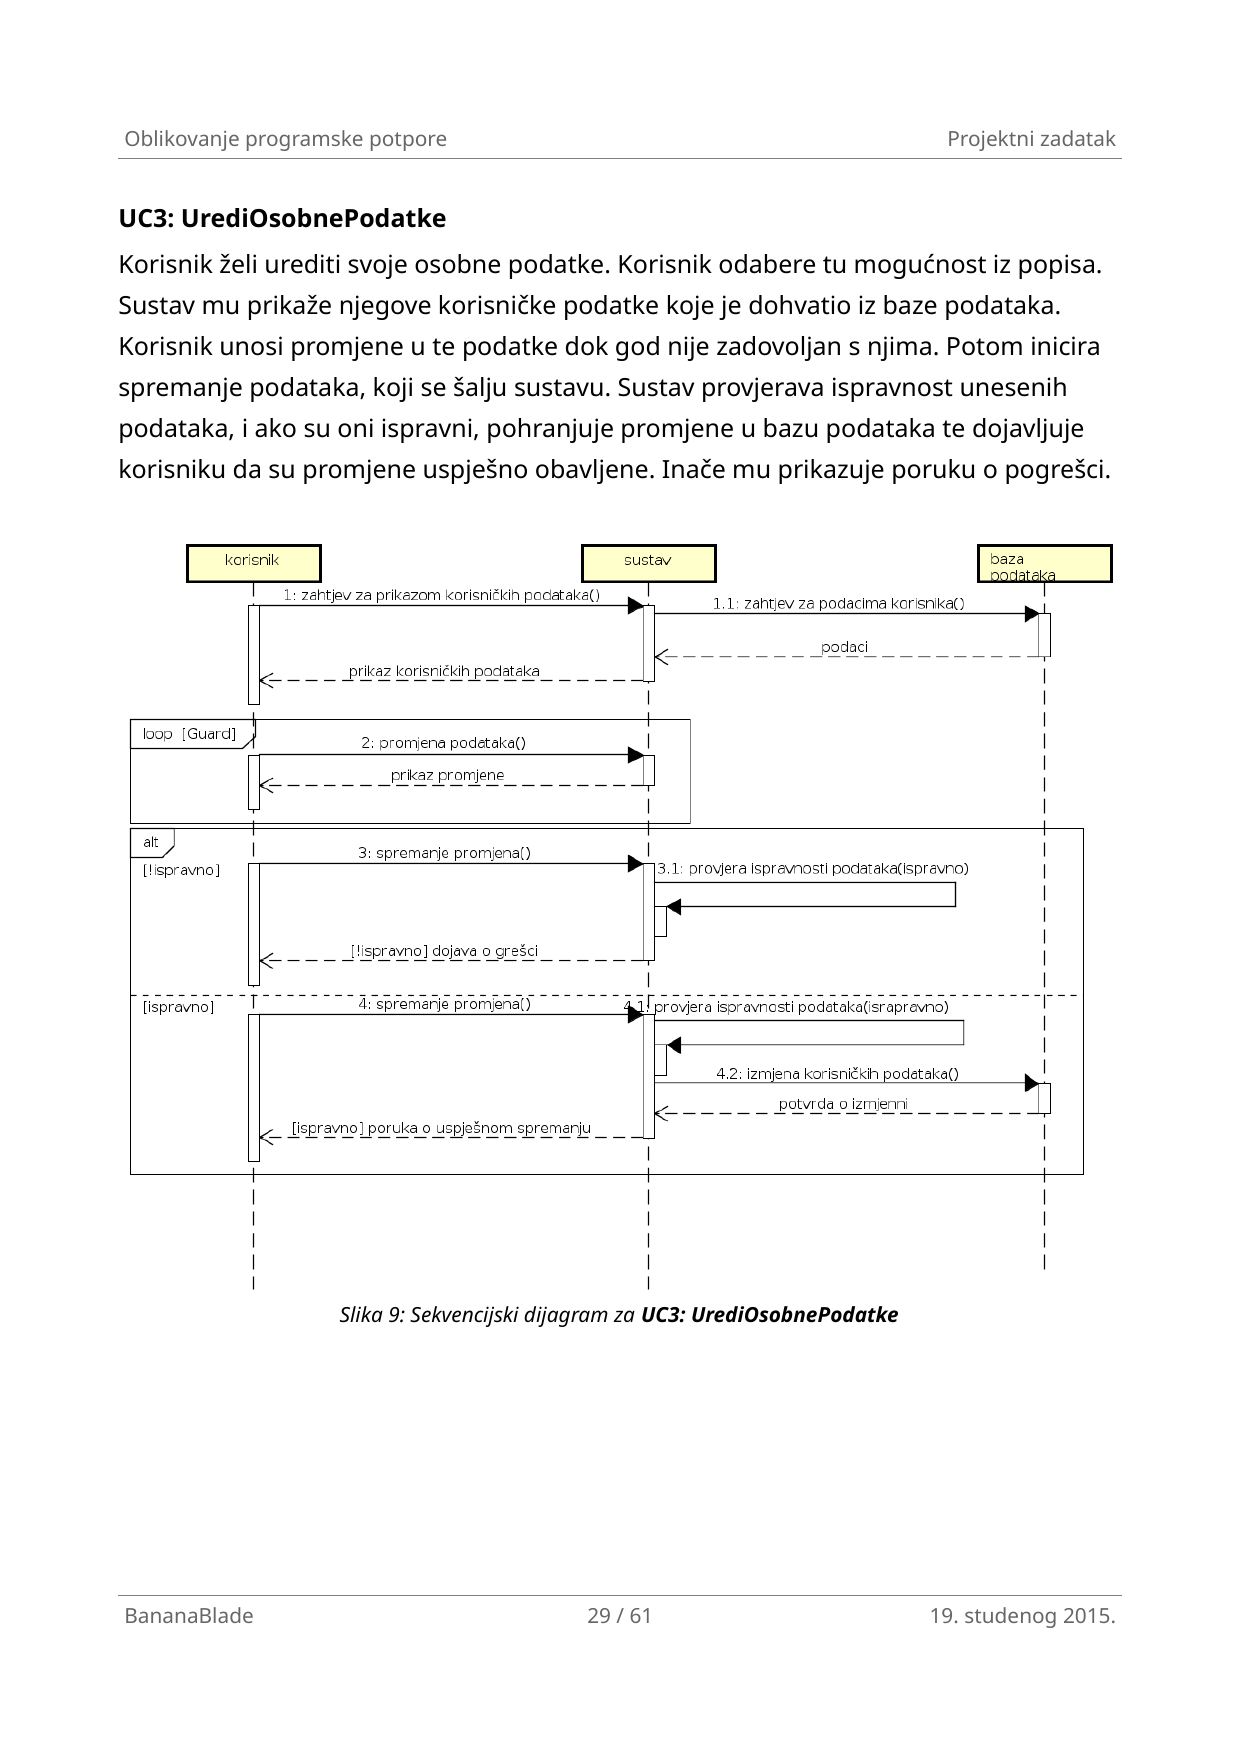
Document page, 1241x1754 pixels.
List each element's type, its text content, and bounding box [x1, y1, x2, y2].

text Korisnik želi urediti svoje osobne podatke. Korisnik odabere tu mogućnost iz popisa. Sustav mu prikaže njegove korisničke podatke koje je dohvatio iz baze podataka. Korisnik unosi promjene u te podatke dok god nije zadovoljan s njima. Potom inicira spremanje podataka, koji se šalju sustavu. Sustav provjerava ispravnost unesenih podataka, i ako su oni ispravni, pohranjuje promjene u bazu podataka te dojavljuje korisniku da su promjene uspješno obavljene. Inače mu prikazuje poruku o pogrešci. [118, 247, 1122, 485]
picture [118, 534, 1123, 1300]
text Slika 9: Sekvencijski dijagram za UC3: UrediOsobnePodatke [118, 1300, 1122, 1328]
subtitle UC3: UrediOsobnePodatke [118, 201, 1122, 234]
